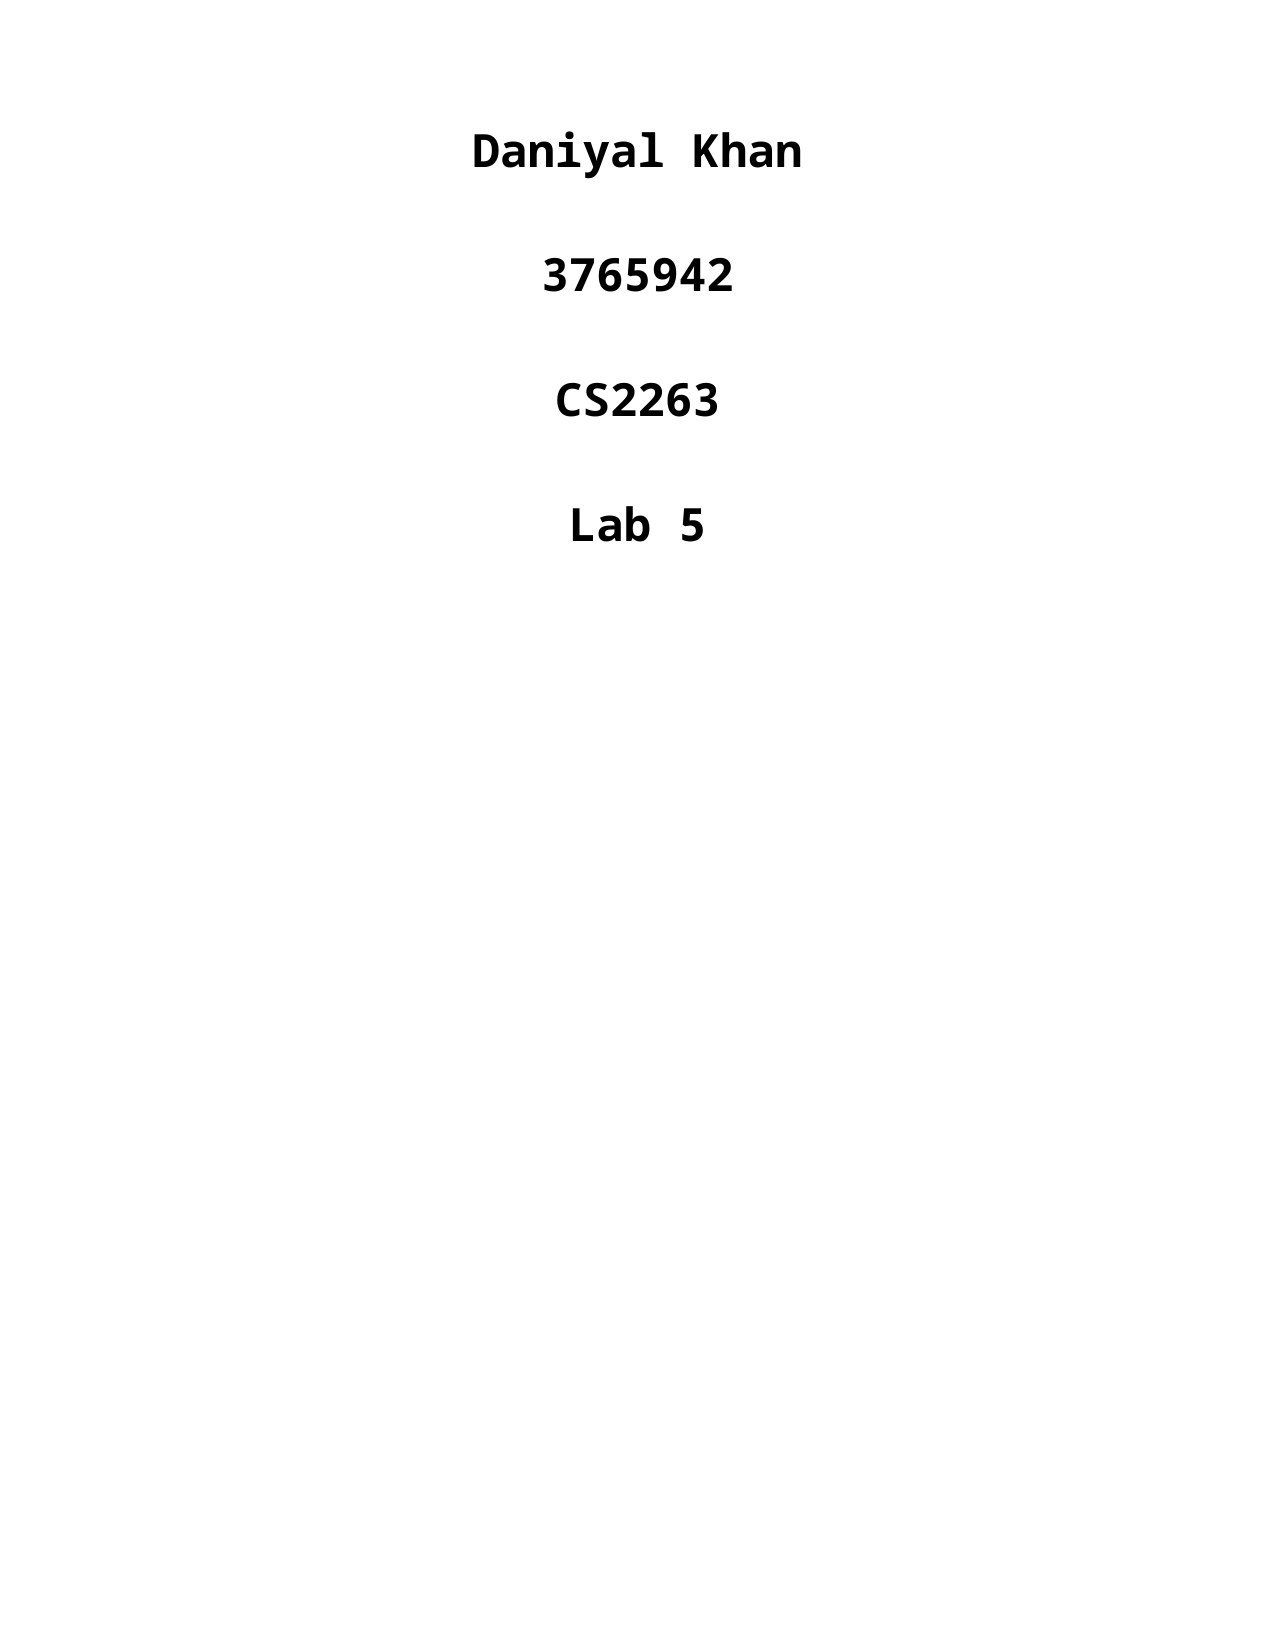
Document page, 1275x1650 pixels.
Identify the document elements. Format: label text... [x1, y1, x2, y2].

text Daniyal Khan [118, 118, 1157, 181]
text 3765942 CS2263 Lab 5 [118, 243, 1157, 623]
